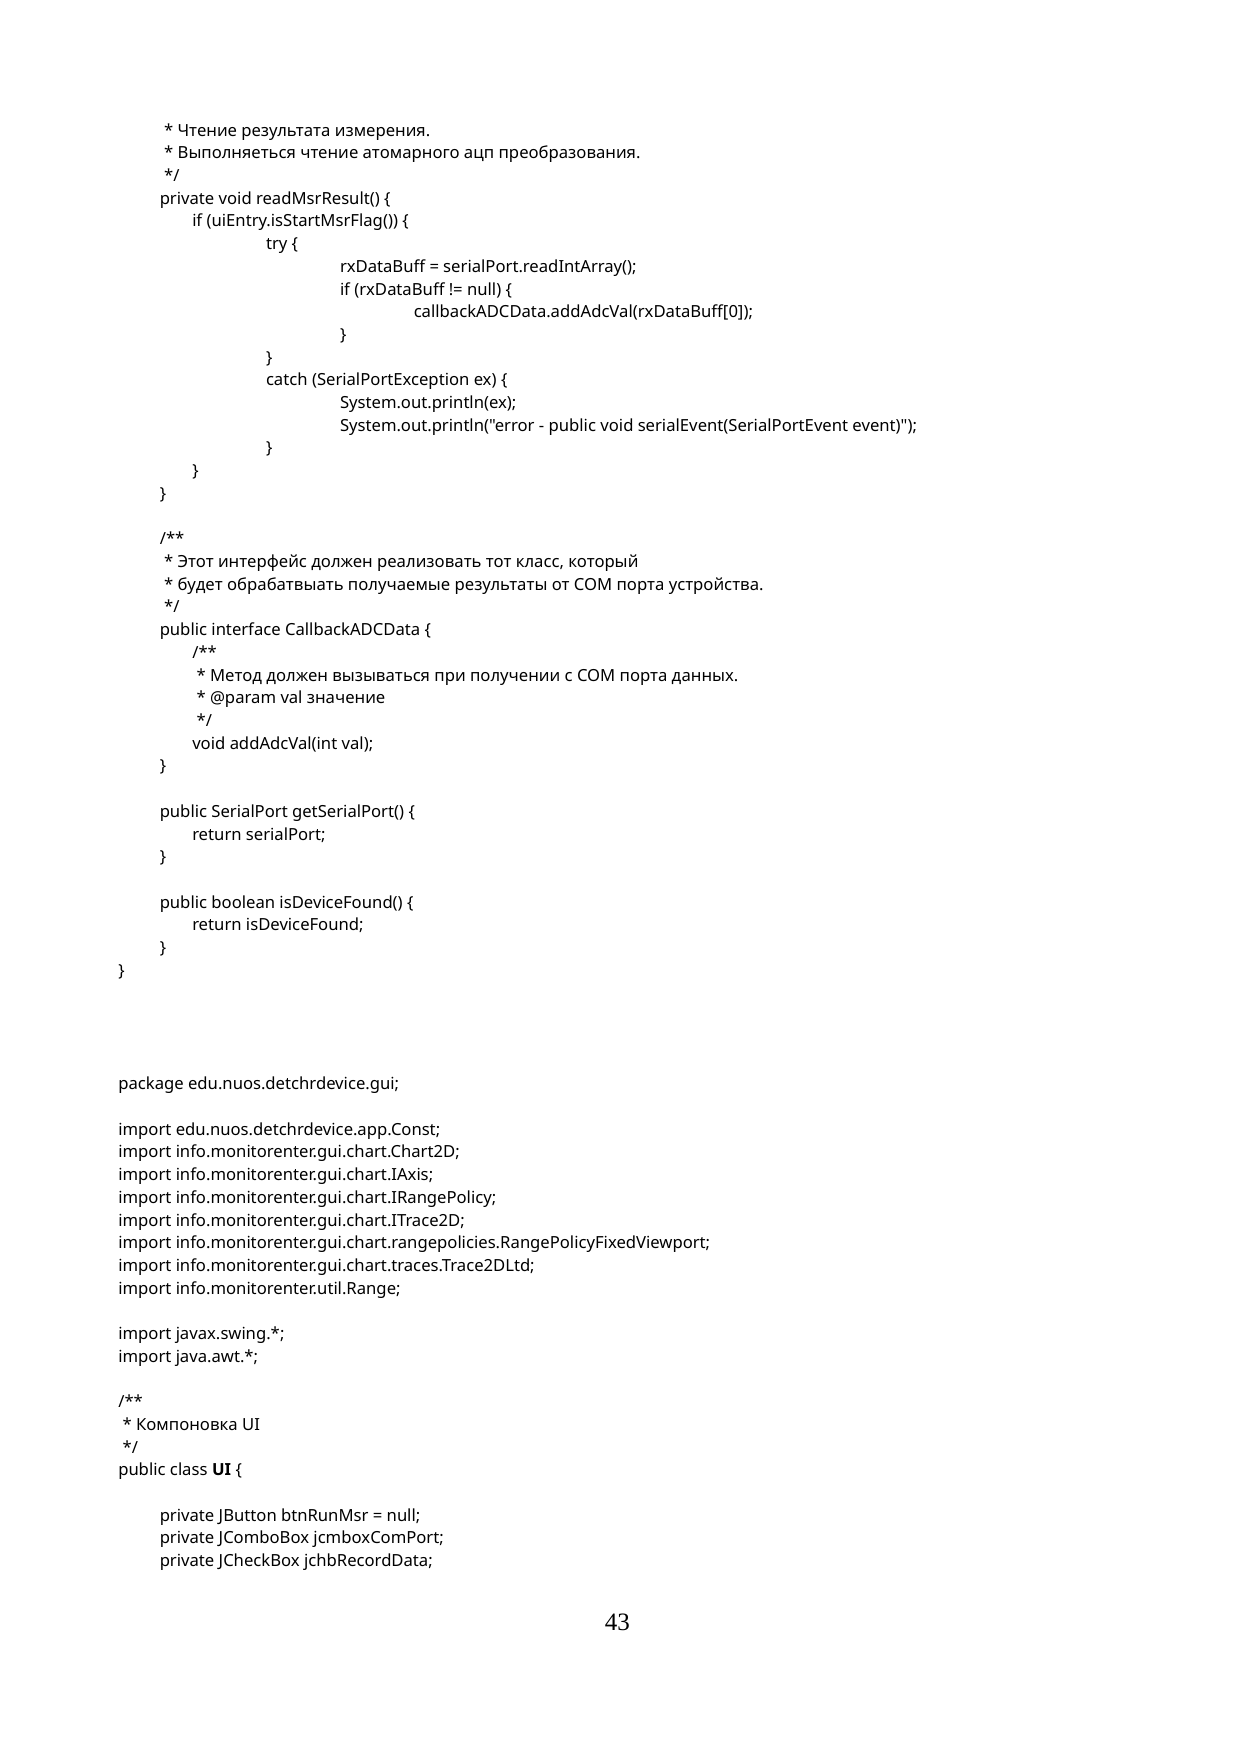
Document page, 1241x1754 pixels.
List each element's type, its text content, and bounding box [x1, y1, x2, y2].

text import info.monitorenter.gui.chart.traces.Trace2DLtd; [118, 1253, 1122, 1276]
text return serialPort; [118, 822, 1122, 845]
text */ [118, 708, 1122, 731]
text return isDeviceFound; [118, 913, 1122, 936]
text package edu.nuos.detchrdevice.gui; [118, 1072, 1122, 1094]
text /** [118, 640, 1122, 663]
text public boolean isDeviceFound() { [118, 890, 1122, 913]
text import info.monitorenter.gui.chart.Chart2D; [118, 1140, 1122, 1163]
text private void readMsrResult() { [118, 186, 1122, 209]
text private JCheckBox jchbRecordData; [118, 1549, 1122, 1571]
text * Этот интерфейс должен реализовать тот класс, который [118, 549, 1122, 572]
text void addAdcVal(int val); [118, 731, 1122, 754]
text import java.awt.*; [118, 1344, 1122, 1367]
text import edu.nuos.detchrdevice.app.Const; [118, 1117, 1122, 1140]
text private JComboBox jcmboxComPort; [118, 1526, 1122, 1549]
text try { [118, 232, 1122, 254]
text import info.monitorenter.util.Range; [118, 1276, 1122, 1299]
text catch (SerialPortException ex) { [118, 368, 1122, 391]
text rxDataBuff = serialPort.readIntArray(); [118, 254, 1122, 277]
text } [118, 754, 1122, 777]
text } [118, 936, 1122, 958]
text * Метод должен вызываться при получении с COM порта данных. [118, 663, 1122, 686]
text callbackADCData.addAdcVal(rxDataBuff[0]); [118, 300, 1122, 322]
text import info.monitorenter.gui.chart.IAxis; [118, 1163, 1122, 1185]
text * Компоновка UI [118, 1412, 1122, 1435]
text public class UI { [118, 1458, 1122, 1481]
text private JButton btnRunMsr = null; [118, 1503, 1122, 1526]
text public SerialPort getSerialPort() { [118, 799, 1122, 822]
text if (rxDataBuff != null) { [118, 277, 1122, 300]
text * Выполняеться чтение атомарного ацп преобразования. [118, 141, 1122, 163]
text */ [118, 163, 1122, 186]
text } [118, 322, 1122, 345]
text } [118, 436, 1122, 459]
text } [118, 958, 1122, 981]
text import info.monitorenter.gui.chart.rangepolicies.RangePolicyFixedViewport; [118, 1231, 1122, 1253]
text * Чтение результата измерения. [118, 118, 1122, 141]
text import info.monitorenter.gui.chart.IRangePolicy; [118, 1185, 1122, 1208]
text } [118, 481, 1122, 504]
text */ [118, 595, 1122, 618]
text } [118, 459, 1122, 481]
text } [118, 345, 1122, 368]
text */ [118, 1435, 1122, 1458]
text System.out.println(ex); [118, 391, 1122, 413]
text import info.monitorenter.gui.chart.ITrace2D; [118, 1208, 1122, 1231]
text public interface CallbackADCData { [118, 618, 1122, 640]
text /** [118, 1390, 1122, 1412]
text * будет обрабатвыать получаемые результаты от COM порта устройства. [118, 572, 1122, 595]
text /** [118, 527, 1122, 549]
text System.out.println("error - public void serialEvent(SerialPortEvent event)"); [118, 413, 1122, 436]
text } [118, 845, 1122, 867]
text * @param val значение [118, 686, 1122, 708]
text if (uiEntry.isStartMsrFlag()) { [118, 209, 1122, 232]
text import javax.swing.*; [118, 1322, 1122, 1344]
